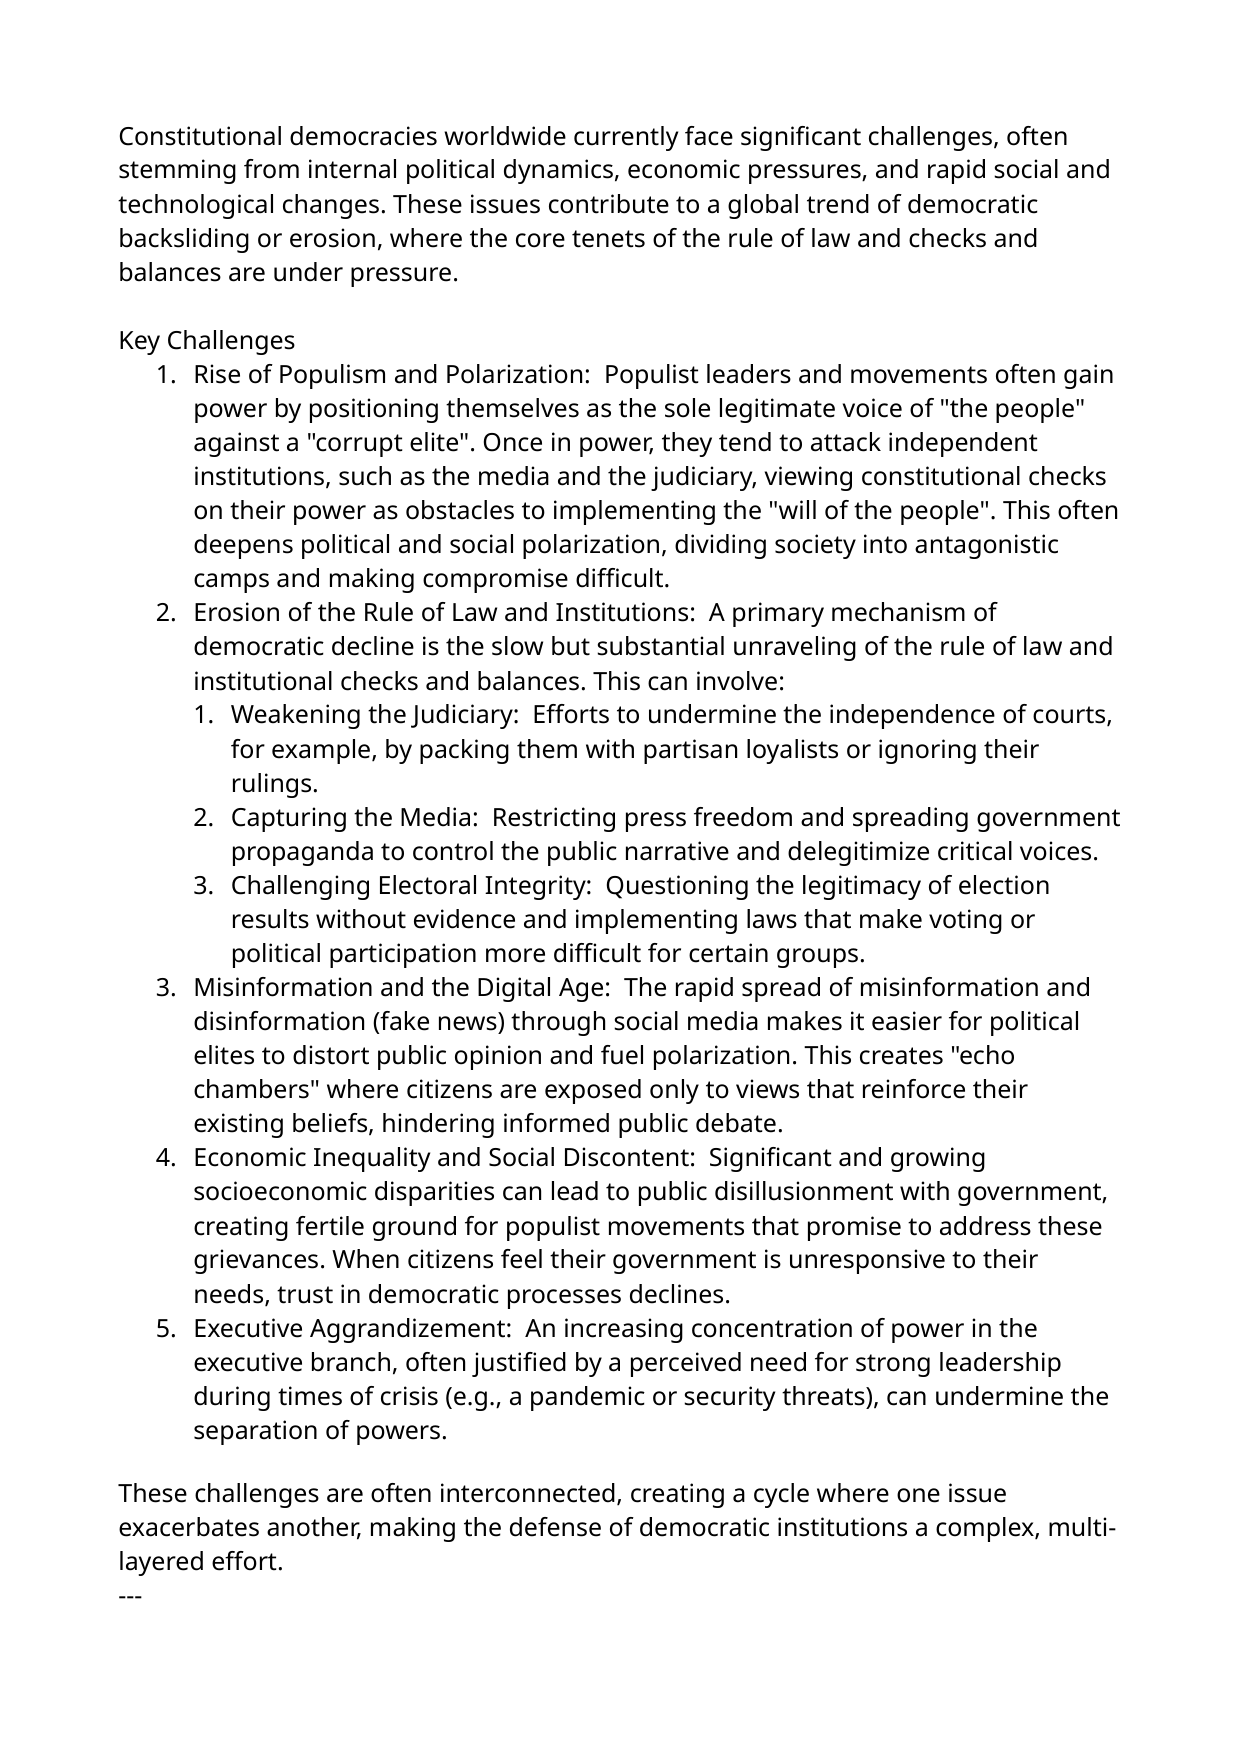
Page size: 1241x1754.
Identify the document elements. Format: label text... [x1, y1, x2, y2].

list Capturing the Media: Restricting press freedom and spreading government propaganda to control the public narrative and delegitimize critical voices. [193, 799, 1122, 867]
list Misinformation and the Digital Age: The rapid spread of misinformation and disinformation (fake news) through social media makes it easier for political elites to distort public opinion and fuel polarization. This creates "echo chambers" where citizens are exposed only to views that reinforce their existing beliefs, hindering informed public debate. [156, 970, 1122, 1140]
list Challenging Electoral Integrity: Questioning the legitimacy of election results without evidence and implementing laws that make voting or political participation more difficult for certain groups. [193, 867, 1122, 970]
text Key Challenges [118, 322, 1122, 357]
text These challenges are often interconnected, creating a cycle where one issue exacerbates another, making the defense of democratic institutions a complex, multi-layered effort. [118, 1475, 1122, 1577]
text Constitutional democracies worldwide currently face significant challenges, often stemming from internal political dynamics, economic pressures, and rapid social and technological changes. These issues contribute to a global trend of democratic backsliding or erosion, where the core tenets of the rule of law and checks and balances are under pressure. [118, 118, 1122, 288]
list Rise of Populism and Polarization: Populist leaders and movements often gain power by positioning themselves as the sole legitimate voice of "the people" against a "corrupt elite". Once in power, they tend to attack independent institutions, such as the media and the judiciary, viewing constitutional checks on their power as obstacles to implementing the "will of the people". This often deepens political and social polarization, dividing society into antagonistic camps and making compromise difficult. [156, 357, 1122, 595]
list Executive Aggrandizement: An increasing concentration of power in the executive branch, often justified by a perceived need for strong leadership during times of crisis (e.g., a pandemic or security threats), can undermine the separation of powers. [156, 1310, 1122, 1447]
list Economic Inequality and Social Discontent: Significant and growing socioeconomic disparities can lead to public disillusionment with government, creating fertile ground for populist movements that promise to address these grievances. When citizens feel their government is unresponsive to their needs, trust in democratic processes declines. [156, 1140, 1122, 1310]
list Erosion of the Rule of Law and Institutions: A primary mechanism of democratic decline is the slow but substantial unraveling of the rule of law and institutional checks and balances. This can involve: [156, 595, 1122, 697]
list Weakening the Judiciary: Efforts to undermine the independence of courts, for example, by packing them with partisan loyalists or ignoring their rulings. [193, 697, 1122, 799]
text --- [118, 1577, 1122, 1612]
